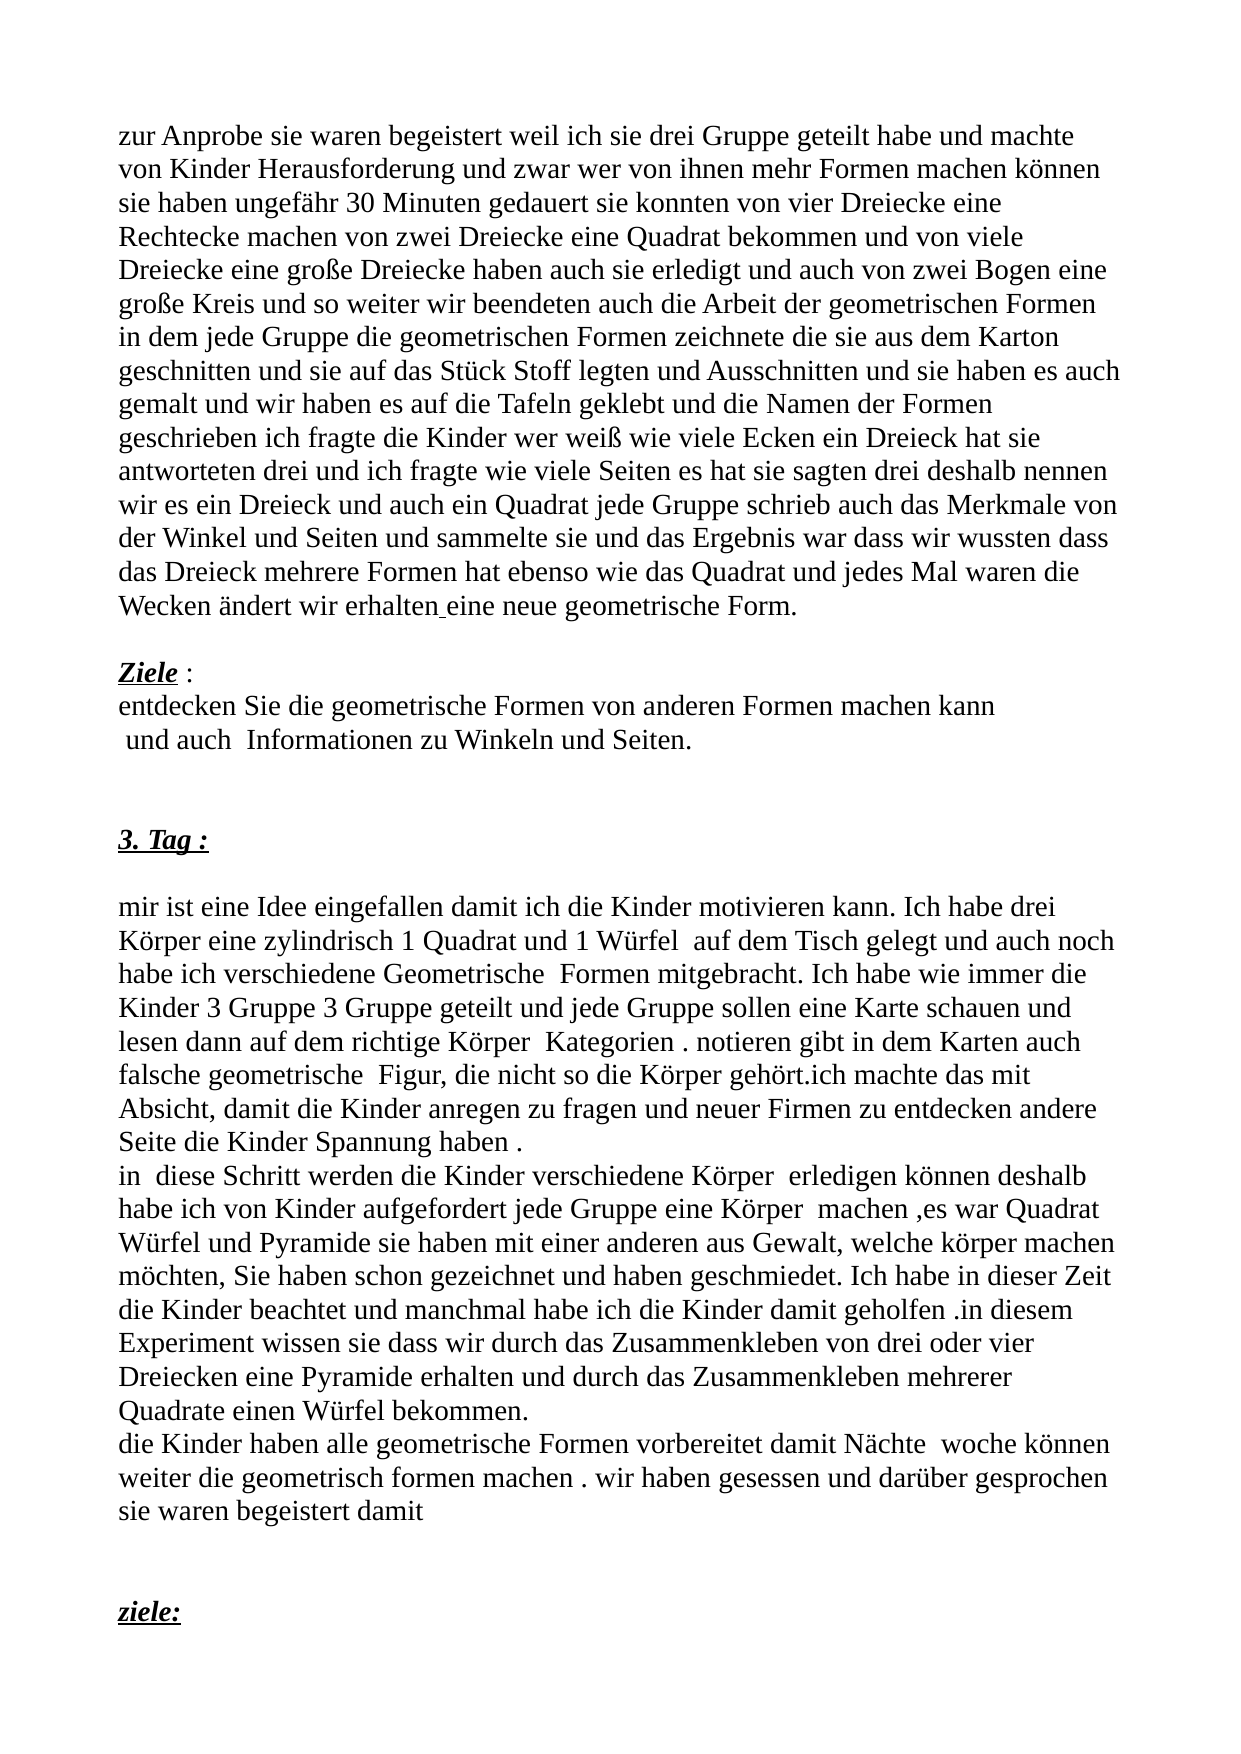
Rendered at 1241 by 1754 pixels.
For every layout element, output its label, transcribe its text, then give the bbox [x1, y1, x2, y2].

text zur Anprobe sie waren begeistert weil ich sie drei Gruppe geteilt habe und machte von Kinder Herausforderung und zwar wer von ihnen mehr Formen machen können sie haben ungefähr 30 Minuten gedauert sie konnten von vier Dreiecke eine Rechtecke machen von zwei Dreiecke eine Quadrat bekommen und von viele Dreiecke eine große Dreiecke haben auch sie erledigt und auch von zwei Bogen eine große Kreis und so weiter wir beendeten auch die Arbeit der geometrischen Formen in dem jede Gruppe die geometrischen Formen zeichnete die sie aus dem Karton geschnitten und sie auf das Stück Stoff legten und Ausschnitten und sie haben es auch gemalt und wir haben es auf die Tafeln geklebt und die Namen der Formen geschrieben ich fragte die Kinder wer weiß wie viele Ecken ein Dreieck hat sie antworteten drei und ich fragte wie viele Seiten es hat sie sagten drei deshalb nennen wir es ein Dreieck und auch ein Quadrat jede Gruppe schrieb auch das Merkmale von der Winkel und Seiten und sammelte sie und das Ergebnis war dass wir wussten dass das Dreieck mehrere Formen hat ebenso wie das Quadrat und jedes Mal waren die Wecken ändert wir erhalten eine neue geometrische Form. [118, 118, 1122, 621]
text Ziele : [118, 655, 1122, 688]
text entdecken Sie die geometrische Formen von anderen Formen machen kann [118, 688, 1122, 722]
text die Kinder haben alle geometrische Formen vorbereitet damit Nächte woche können weiter die geometrisch formen machen . wir haben gesessen und darüber gesprochen sie waren begeistert damit [118, 1426, 1122, 1527]
text in diese Schritt werden die Kinder verschiedene Körper erledigen können deshalb habe ich von Kinder aufgefordert jede Gruppe eine Körper machen ,es war Quadrat Würfel und Pyramide sie haben mit einer anderen aus Gewalt, welche körper machen möchten, Sie haben schon gezeichnet und haben geschmiedet. Ich habe in dieser Zeit die Kinder beachtet und manchmal habe ich die Kinder damit geholfen .in diesem Experiment wissen sie dass wir durch das Zusammenkleben von drei oder vier Dreiecken eine Pyramide erhalten und durch das Zusammenkleben mehrerer Quadrate einen Würfel bekommen. [118, 1158, 1122, 1426]
text 3. Tag : [118, 822, 1122, 856]
text ziele: [118, 1594, 1122, 1627]
text mir ist eine Idee eingefallen damit ich die Kinder motivieren kann. Ich habe drei Körper eine zylindrisch 1 Quadrat und 1 Würfel auf dem Tisch gelegt und auch noch habe ich verschiedene Geometrische Formen mitgebracht. Ich habe wie immer die Kinder 3 Gruppe 3 Gruppe geteilt und jede Gruppe sollen eine Karte schauen und lesen dann auf dem richtige Körper Kategorien . notieren gibt in dem Karten auch falsche geometrische Figur, die nicht so die Körper gehört.ich machte das mit Absicht, damit die Kinder anregen zu fragen und neuer Firmen zu entdecken andere Seite die Kinder Spannung haben . [118, 889, 1122, 1158]
text und auch Informationen zu Winkeln und Seiten. [118, 722, 1122, 755]
